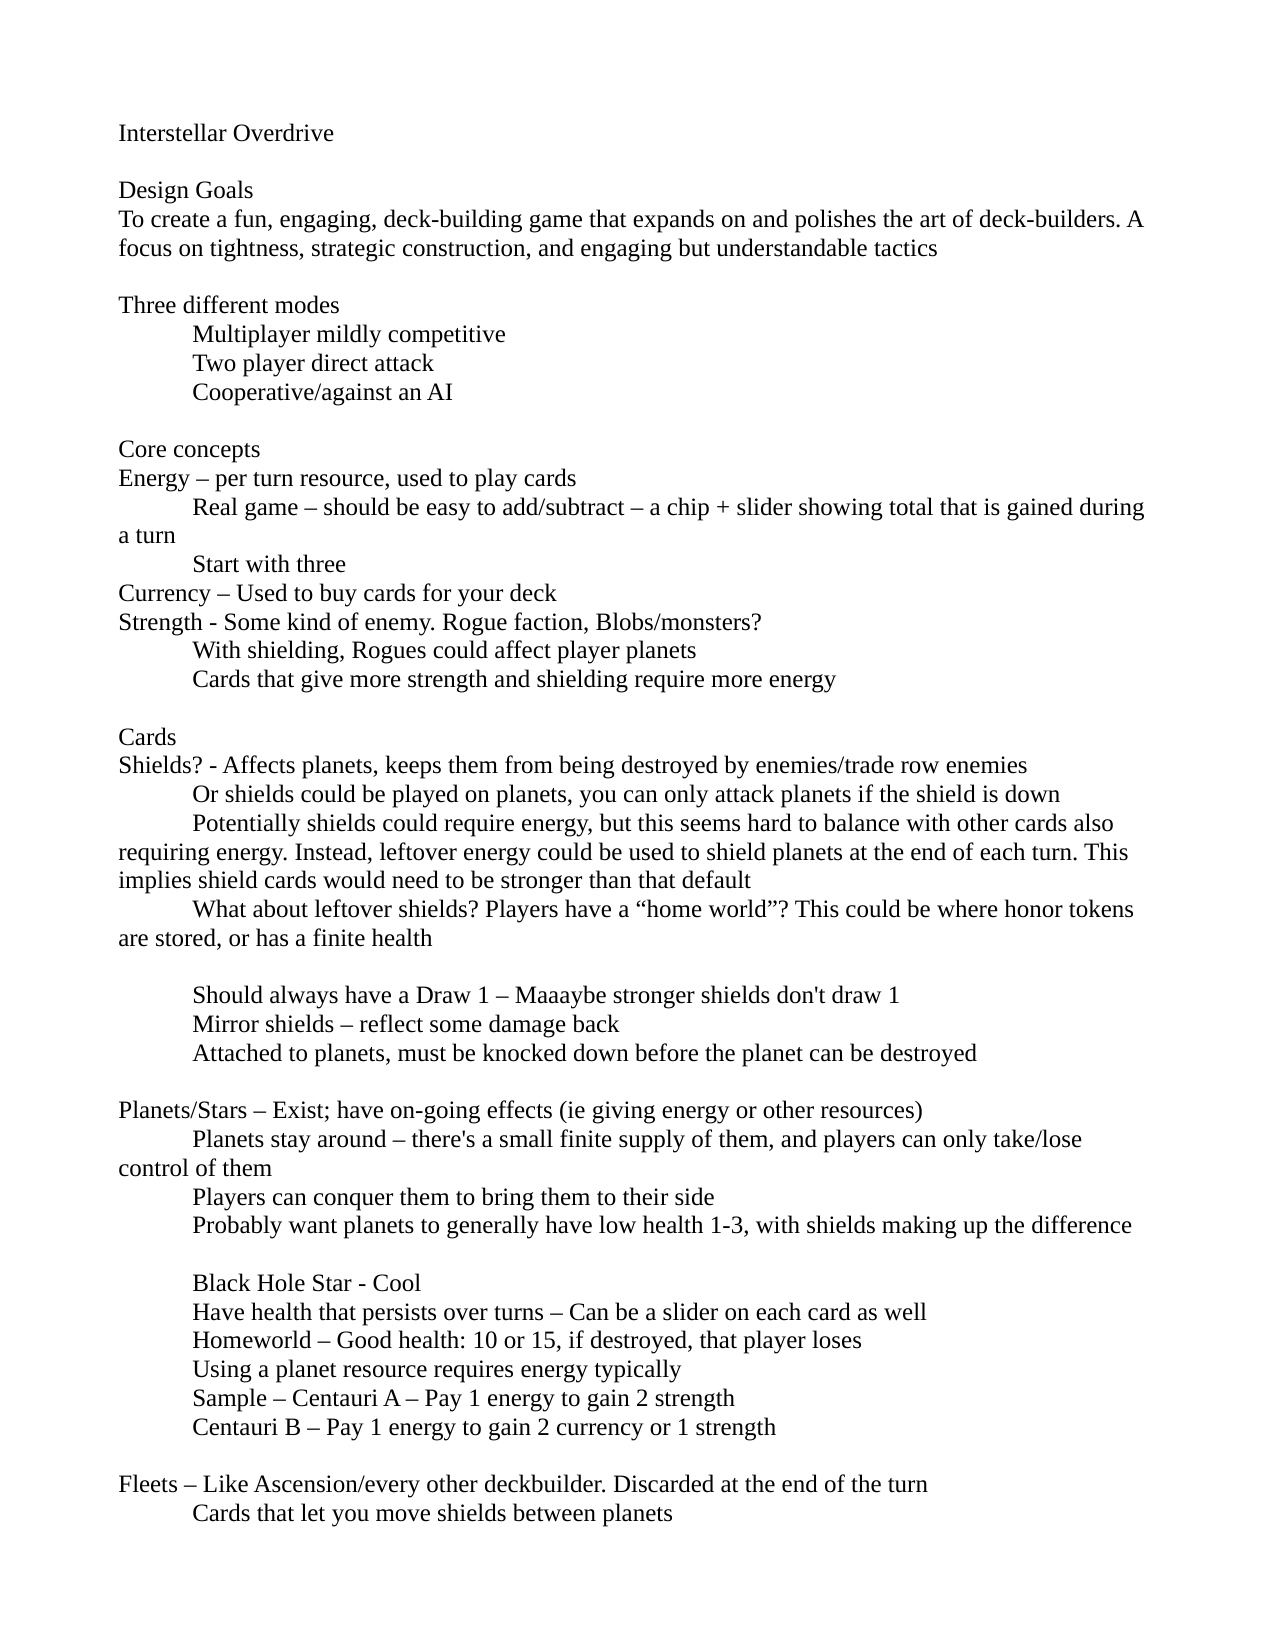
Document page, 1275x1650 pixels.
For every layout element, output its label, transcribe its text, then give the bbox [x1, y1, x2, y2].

text Potentially shields could require energy, but this seems hard to balance with other cards also requiring energy. Instead, leftover energy could be used to shield planets at the end of each turn. This implies shield cards would need to be stronger than that default [118, 808, 1157, 894]
text Real game – should be easy to add/subtract – a chip + slider showing total that is gained during a turn [118, 492, 1157, 549]
text Cards that let you move shields between planets [118, 1498, 1157, 1527]
text What about leftover shields? Players have a “home world”? This could be where honor tokens are stored, or has a finite health [118, 894, 1157, 952]
text Planets stay around – there's a small finite supply of them, and players can only take/lose control of them [118, 1124, 1157, 1182]
text Cards that give more strength and shielding require more energy [118, 664, 1157, 693]
text Attached to planets, must be knocked down before the planet can be destroyed [118, 1038, 1157, 1067]
text Players can conquer them to bring them to their side [118, 1182, 1157, 1211]
text Have health that persists over turns – Can be a slider on each card as well [118, 1297, 1157, 1326]
text Fleets – Like Ascension/every other deckbuilder. Discarded at the end of the turn [118, 1469, 1157, 1498]
text Cards [118, 722, 1157, 751]
text To create a fun, engaging, deck-building game that expands on and polishes the art of deck-builders. A focus on tightness, strategic construction, and engaging but understandable tactics [118, 204, 1157, 262]
text Design Goals [118, 176, 1157, 204]
text Mirror shields – reflect some damage back [118, 1009, 1157, 1038]
text Black Hole Star - Cool [118, 1268, 1157, 1297]
text With shielding, Rogues could affect player planets [118, 636, 1157, 664]
text Currency – Used to buy cards for your deck [118, 578, 1157, 607]
text Shields? - Affects planets, keeps them from being destroyed by enemies/trade row enemies [118, 751, 1157, 779]
text Homeworld – Good health: 10 or 15, if destroyed, that player loses [118, 1326, 1157, 1354]
text Core concepts [118, 434, 1157, 463]
text Using a planet resource requires energy typically [118, 1354, 1157, 1383]
text Planets/Stars – Exist; have on-going effects (ie giving energy or other resources) [118, 1096, 1157, 1124]
text Cooperative/against an AI [118, 377, 1157, 406]
text Or shields could be played on planets, you can only attack planets if the shield is down [118, 779, 1157, 808]
text Centauri B – Pay 1 energy to gain 2 currency or 1 strength [118, 1412, 1157, 1441]
text Probably want planets to generally have low health 1-3, with shields making up the difference [118, 1211, 1157, 1239]
text Three different modes Multiplayer mildly competitive Two player direct attack [118, 291, 1157, 377]
text Should always have a Draw 1 – Maaaybe stronger shields don't draw 1 [118, 981, 1157, 1009]
text Interstellar Overdrive [118, 118, 1157, 147]
text Strength - Some kind of enemy. Rogue faction, Blobs/monsters? [118, 607, 1157, 636]
text Start with three [118, 549, 1157, 578]
text Energy – per turn resource, used to play cards [118, 463, 1157, 492]
text Sample – Centauri A – Pay 1 energy to gain 2 strength [118, 1383, 1157, 1412]
